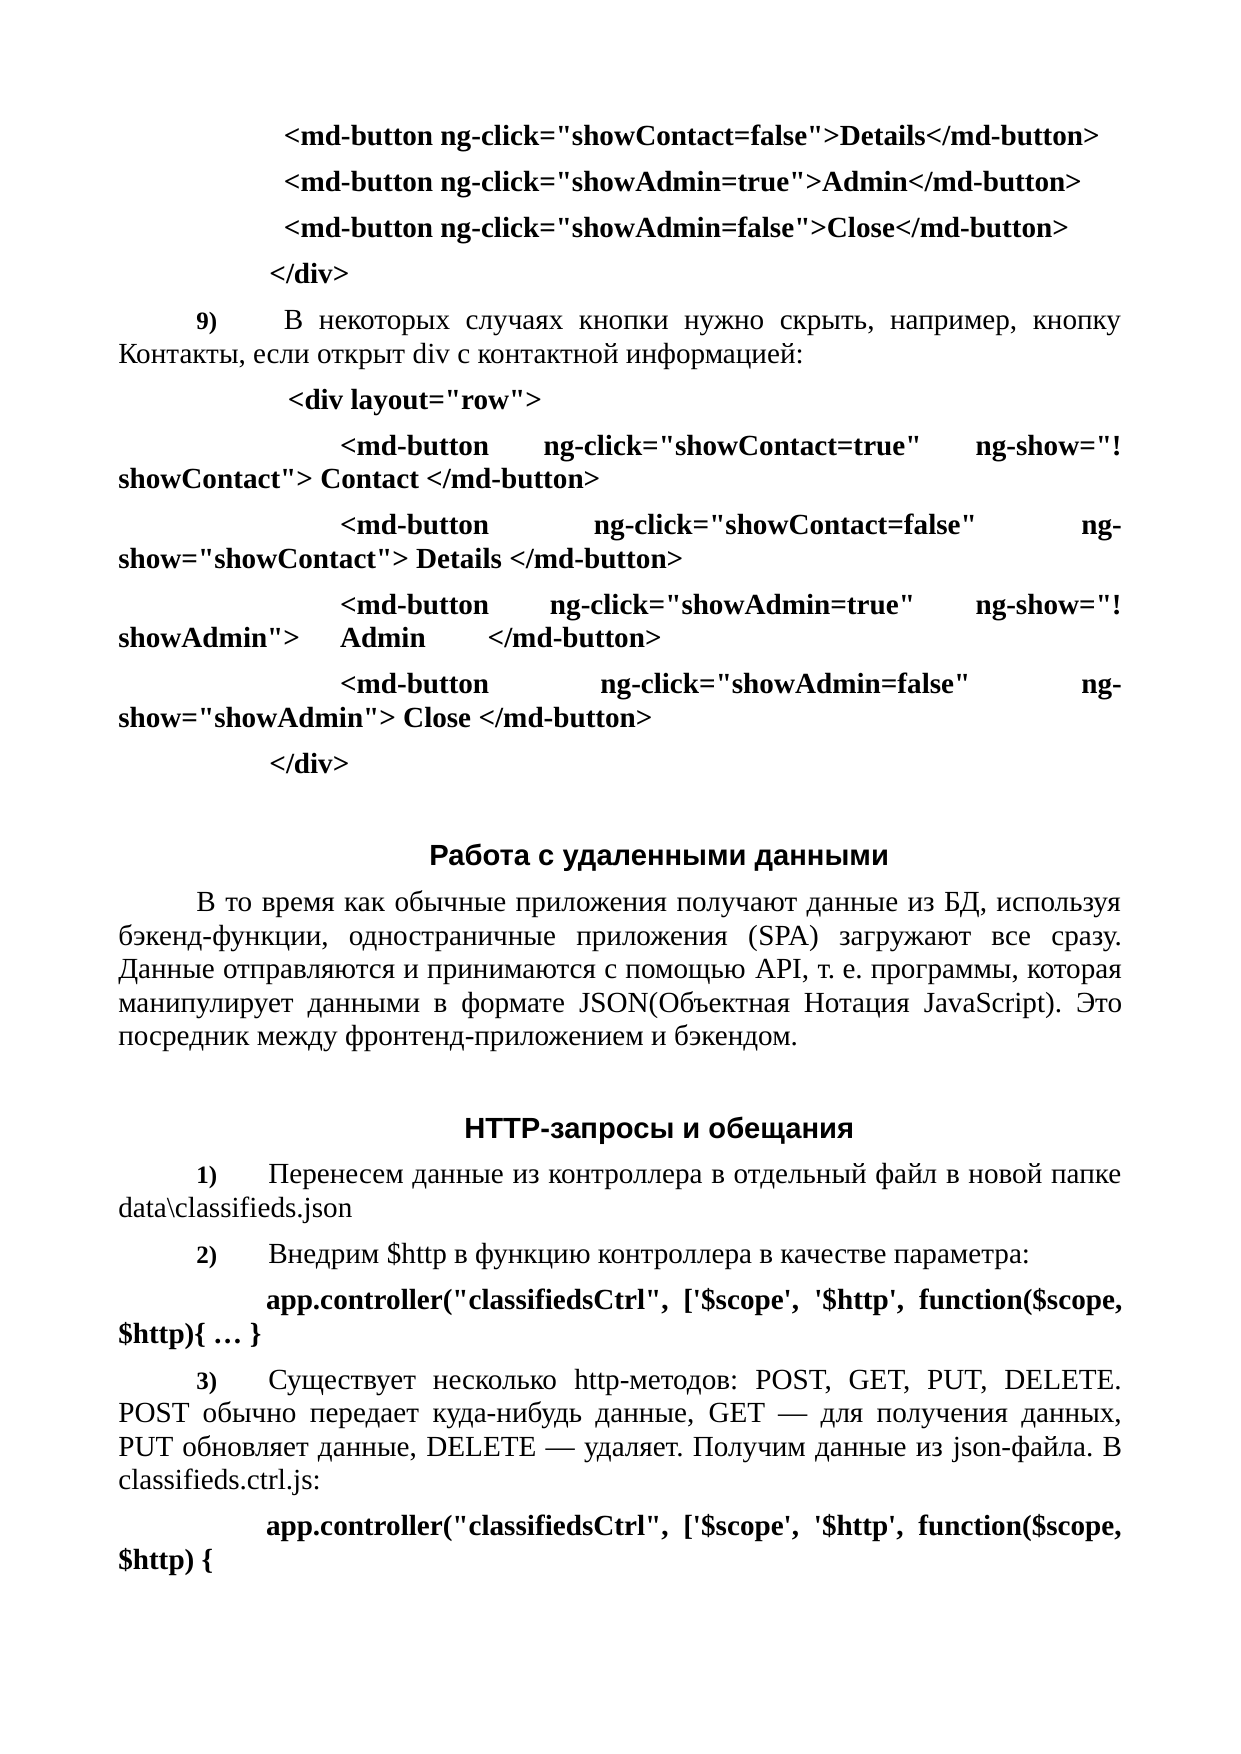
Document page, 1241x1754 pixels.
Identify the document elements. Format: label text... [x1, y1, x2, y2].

text <md-button ng-click="showContact=false" ng-show="showContact"> Details </md-button> [118, 507, 1122, 574]
list Перенесем данные из контроллера в отдельный файл в новой папке data\classifieds.json [118, 1157, 1122, 1224]
text <md-button ng-click="showContact=true" ng-show="!showContact"> Contact </md-button> [118, 428, 1122, 495]
list Внедрим $http в функцию контроллера в качестве параметра: [118, 1236, 1122, 1270]
subtitle Работа с удаленными данными [118, 838, 1122, 872]
list В некоторых случаях кнопки нужно скрыть, например, кнопку Контакты, если открыт div с контактной информацией: [118, 302, 1122, 369]
text app.controller("classifiedsCtrl", ['$scope', '$http', function($scope, $http) { [118, 1508, 1122, 1576]
text <md-button ng-click="showContact=false">Details</md-button> [118, 118, 1122, 152]
text </div> [118, 256, 1122, 290]
text <md-button ng-click="showAdmin=true">Admin</md-button> [118, 164, 1122, 198]
list Существует несколько http-методов: POST, GET, PUT, DELETE. POST обычно передает куда-нибудь данные, GET — для получения данных, PUT обновляет данные, DELETE — удаляет. Получим данные из json-файла. В classifieds.ctrl.js: [118, 1362, 1122, 1496]
text В то время как обычные приложения получают данные из БД, используя бэкенд-функции, одностраничные приложения (SPA) загружают все сразу. Данные отправляются и принимаются с помощью API, т. е. программы, которая манипулирует данными в формате JSON(Объектная Нотация JavaScript). Это посредник между фронтенд-приложением и бэкендом. [118, 884, 1122, 1052]
text <md-button ng-click="showAdmin=true" ng-show="!showAdmin"> Admin </md-button> [118, 587, 1122, 654]
subtitle HTTP-запросы и обещания [118, 1111, 1122, 1144]
text <div layout="row"> [118, 382, 1122, 415]
text <md-button ng-click="showAdmin=false" ng-show="showAdmin"> Close </md-button> [118, 667, 1122, 734]
text <md-button ng-click="showAdmin=false">Close</md-button> [118, 210, 1122, 244]
text app.controller("classifiedsCtrl", ['$scope', '$http', function($scope, $http){ … } [118, 1282, 1122, 1349]
text </div> [118, 746, 1122, 780]
